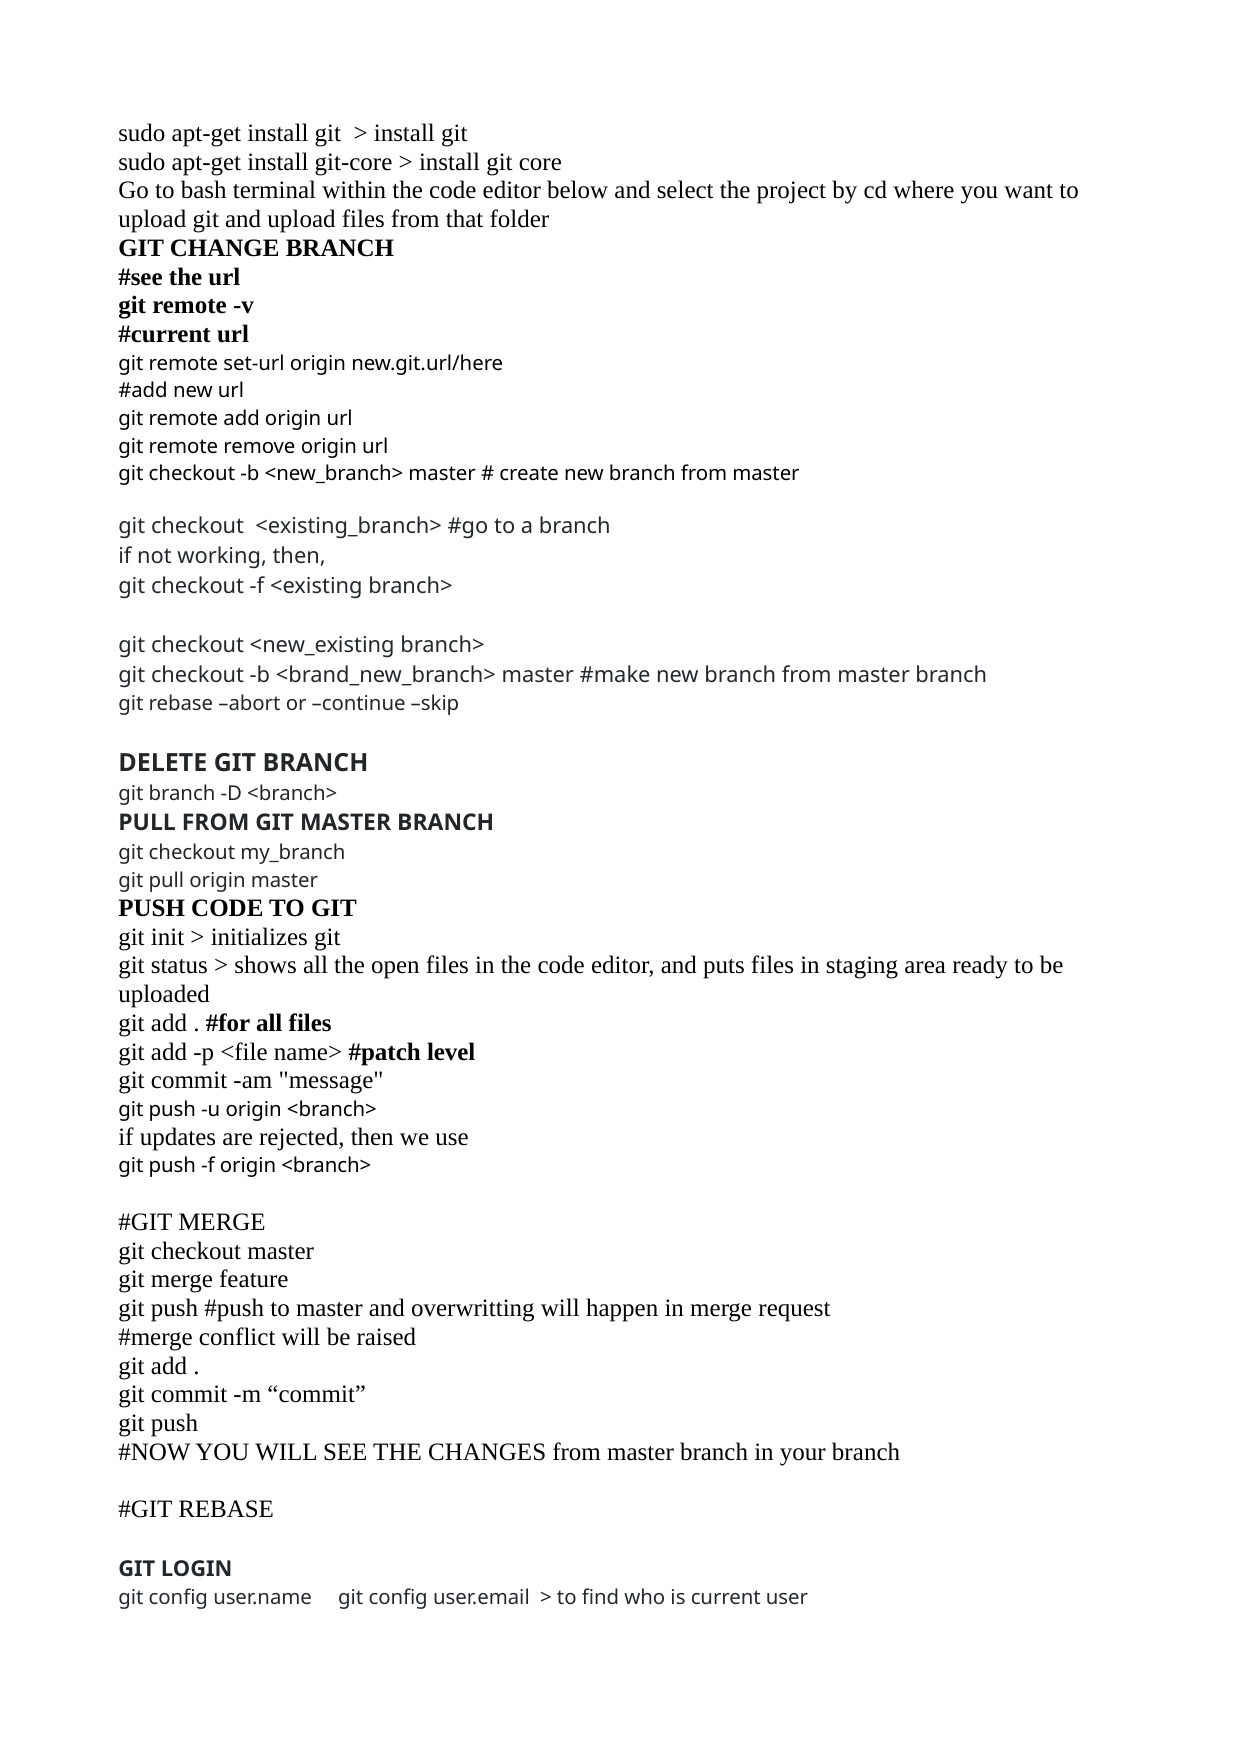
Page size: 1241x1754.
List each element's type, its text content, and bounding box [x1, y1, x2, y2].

text #GIT MERGE [118, 1207, 1122, 1236]
text git rebase –abort or –continue –skip [118, 689, 1122, 717]
text git checkout <new_existing branch> [118, 629, 1122, 659]
text git checkout -b <new_branch> master # create new branch from master [118, 459, 1122, 487]
text if not working, then, [118, 540, 1122, 570]
text PULL FROM GIT MASTER BRANCH [118, 806, 1122, 837]
text git remote add origin url [118, 403, 1122, 431]
text #current url [118, 319, 1122, 348]
text if updates are rejected, then we use [118, 1122, 1122, 1151]
text sudo apt-get install git-core > install git core [118, 147, 1122, 176]
text Go to bash terminal within the code editor below and select the project by cd where you want to upload git and upload files from that folder [118, 176, 1122, 233]
text #NOW YOU WILL SEE THE CHANGES from master branch in your branch [118, 1437, 1122, 1466]
text PUSH CODE TO GIT [118, 893, 1122, 922]
text #merge conflict will be raised [118, 1322, 1122, 1351]
text git checkout my_branch [118, 837, 1122, 865]
text git branch -D <branch> [118, 778, 1122, 806]
text git push -u origin <branch> [118, 1094, 1122, 1122]
text DELETE GIT BRANCH [118, 744, 1122, 778]
text #GIT REBASE [118, 1494, 1122, 1523]
text git config user.name git config user.email > to find who is current user [118, 1583, 1122, 1611]
text GIT LOGIN [118, 1553, 1122, 1583]
text git checkout -f <existing branch> [118, 570, 1122, 600]
text git checkout <existing_branch> #go to a branch [118, 510, 1122, 540]
text git push #push to master and overwritting will happen in merge request [118, 1293, 1122, 1322]
text git push -f origin <branch> [118, 1151, 1122, 1178]
text git checkout master [118, 1236, 1122, 1264]
text git commit -am "message" [118, 1065, 1122, 1094]
text sudo apt-get install git > install git [118, 118, 1122, 147]
text git commit -m “commit” [118, 1379, 1122, 1408]
text git add -p <file name> #patch level [118, 1037, 1122, 1065]
text git checkout -b <brand_new_branch> master #make new branch from master branch [118, 659, 1122, 689]
text git remote -v [118, 291, 1122, 319]
text git status > shows all the open files in the code editor, and puts files in staging area ready to be uploaded [118, 950, 1122, 1008]
text git remote set-url origin new.git.url/here [118, 348, 1122, 376]
text git add . [118, 1351, 1122, 1379]
text #add new url [118, 376, 1122, 403]
text git merge feature [118, 1264, 1122, 1293]
text GIT CHANGE BRANCH [118, 233, 1122, 262]
text #see the url [118, 262, 1122, 291]
text git push [118, 1408, 1122, 1437]
text git add . #for all files [118, 1008, 1122, 1037]
text git init > initializes git [118, 922, 1122, 950]
text git pull origin master [118, 865, 1122, 893]
text git remote remove origin url [118, 431, 1122, 459]
